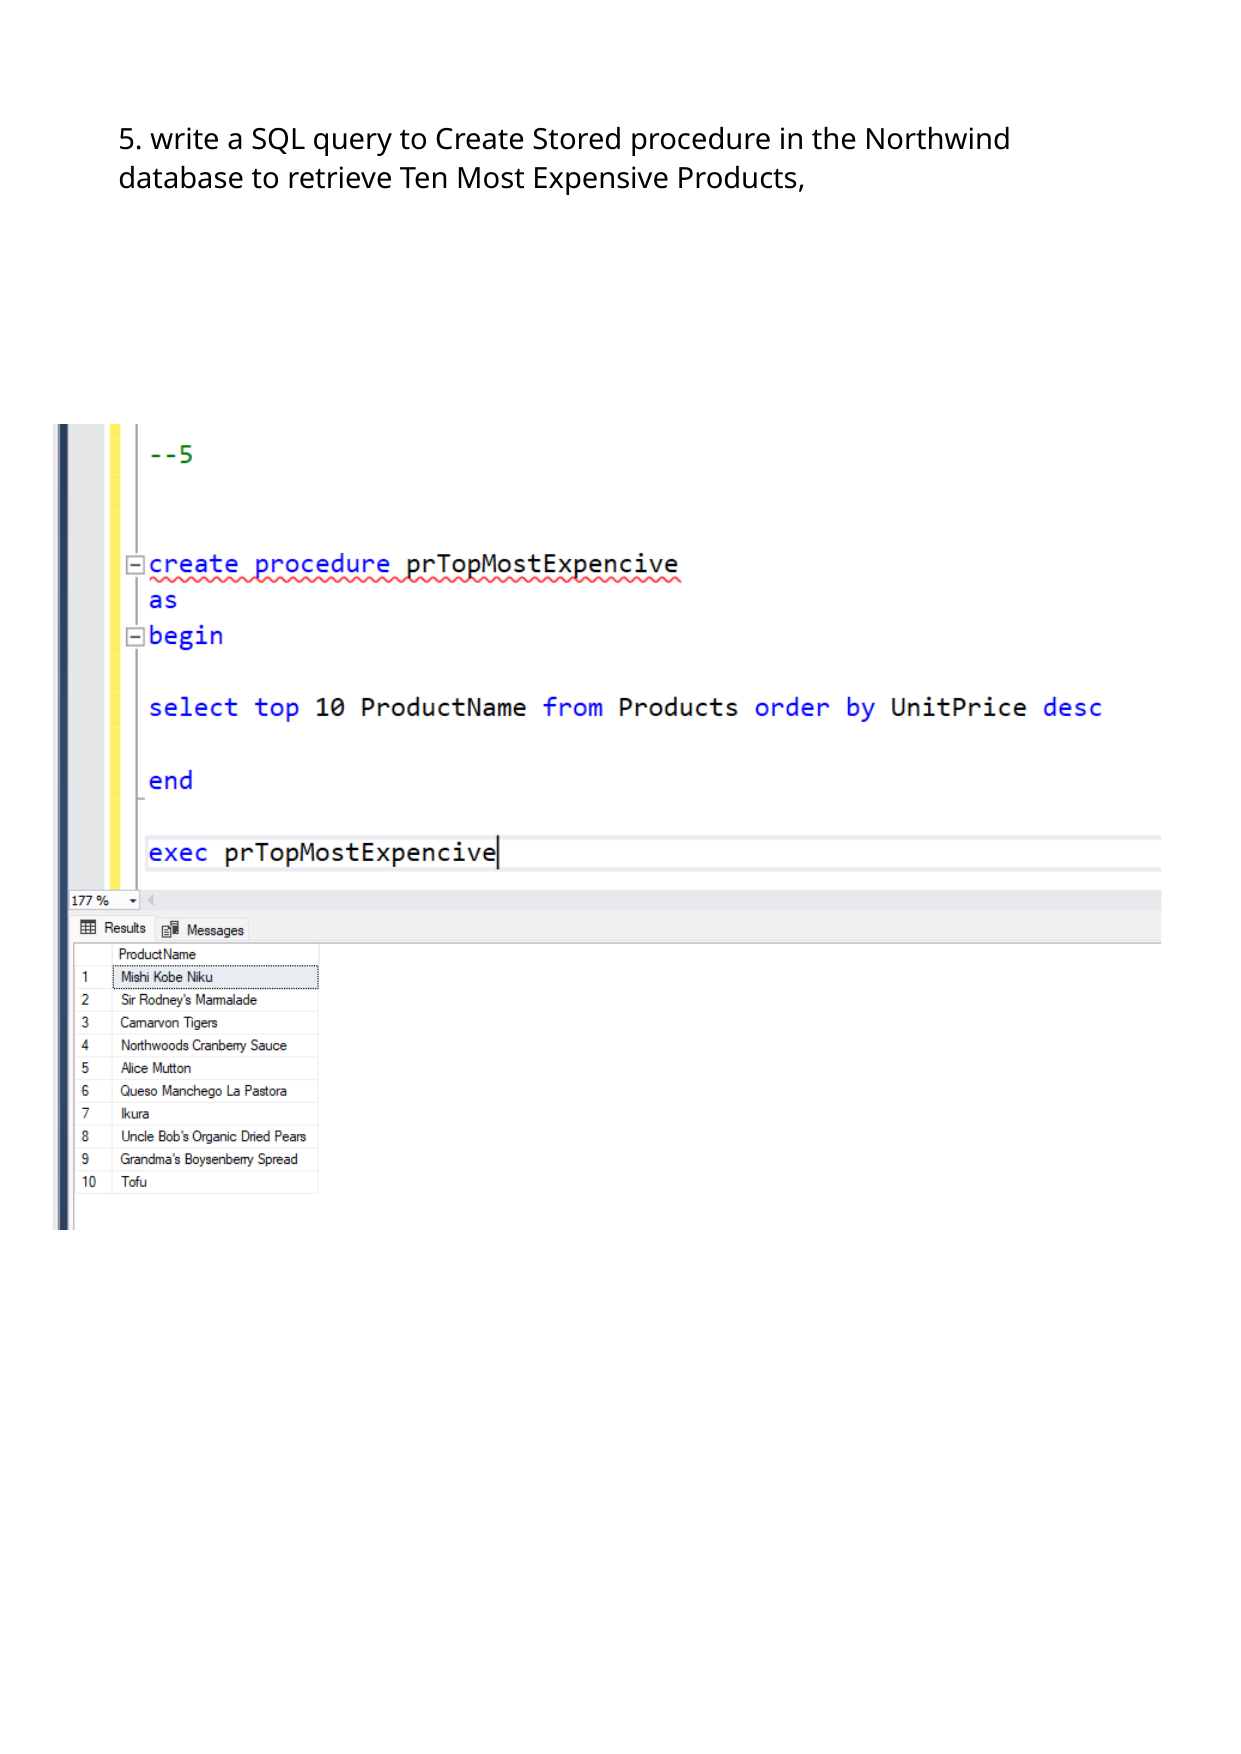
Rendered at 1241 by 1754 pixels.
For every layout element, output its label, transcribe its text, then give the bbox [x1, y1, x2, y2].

picture [52, 424, 634, 1230]
text 5. write a SQL query to Create Stored procedure in the Northwind database to retrieve Ten Most Expensive Products, [118, 118, 1122, 197]
